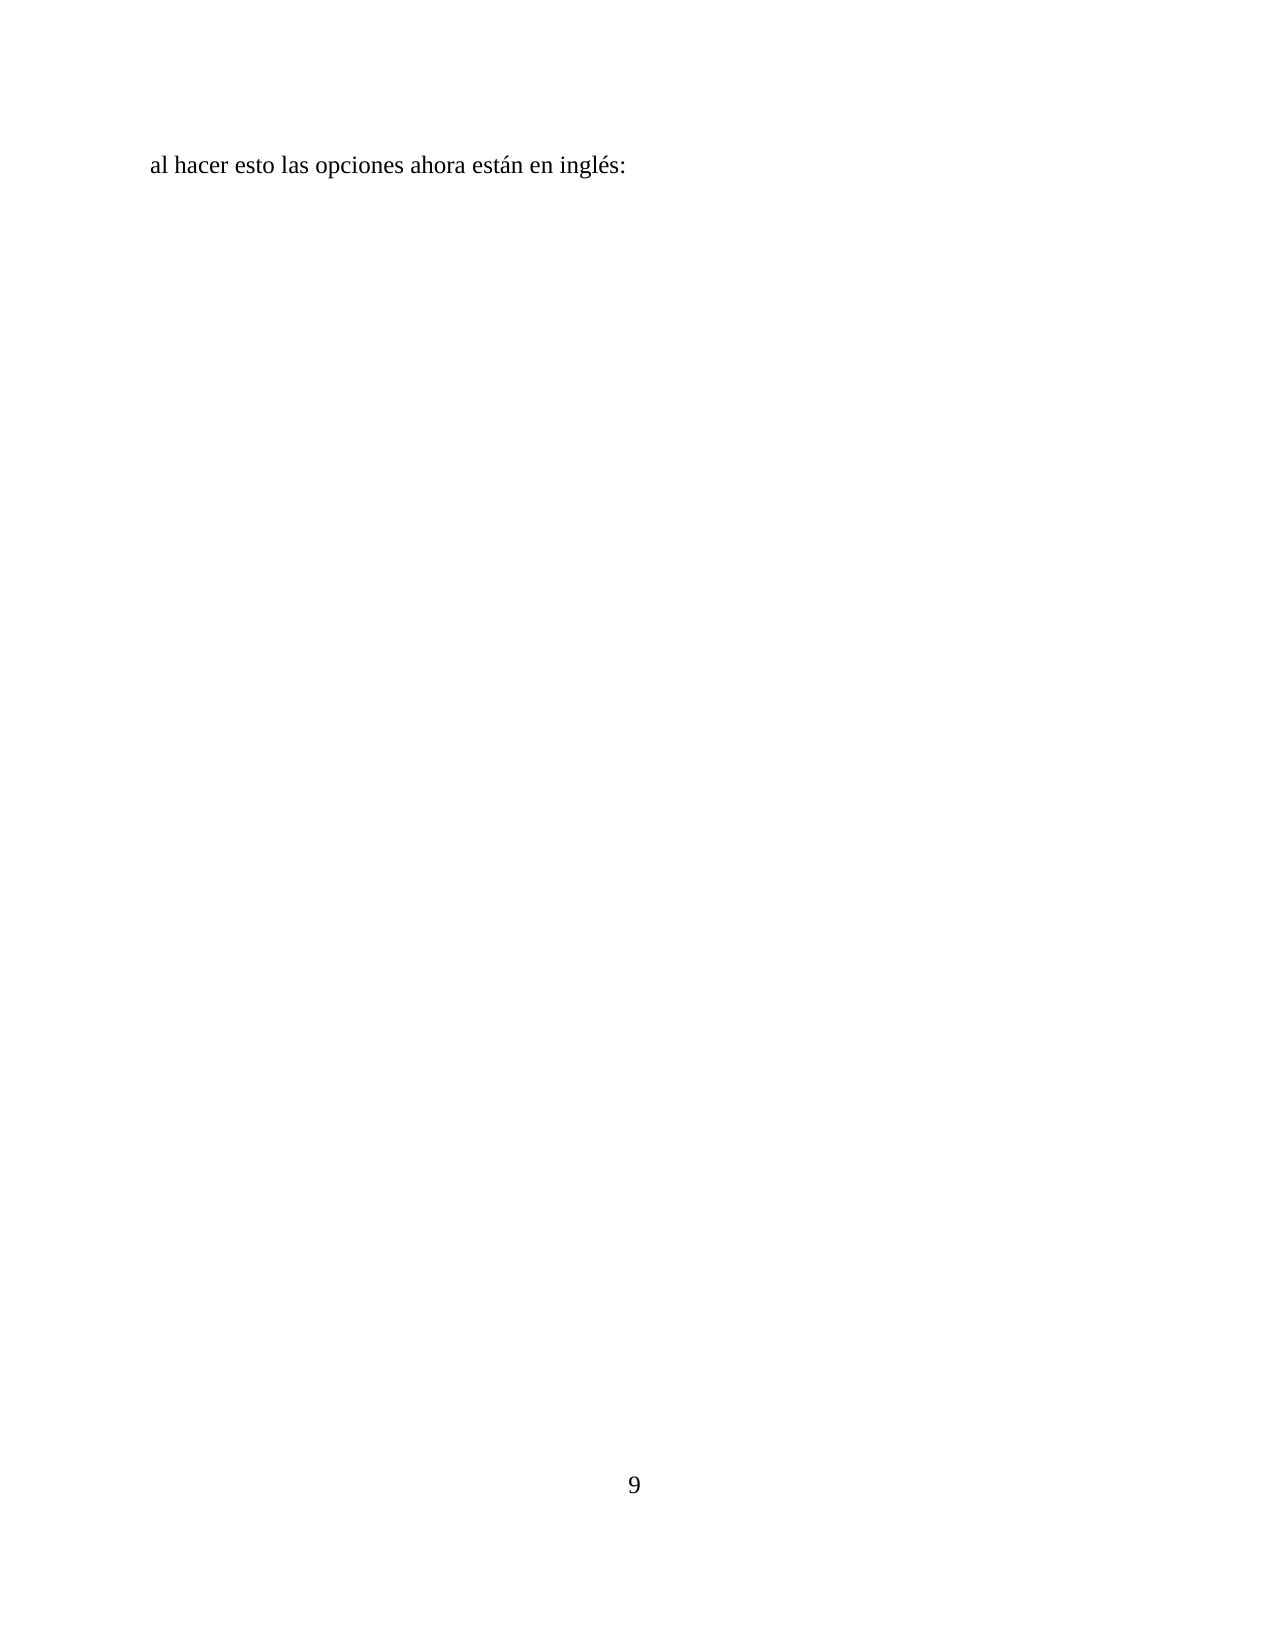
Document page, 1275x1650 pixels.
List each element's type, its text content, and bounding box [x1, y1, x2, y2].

text al hacer esto las opciones ahora están en inglés: [150, 150, 1125, 179]
